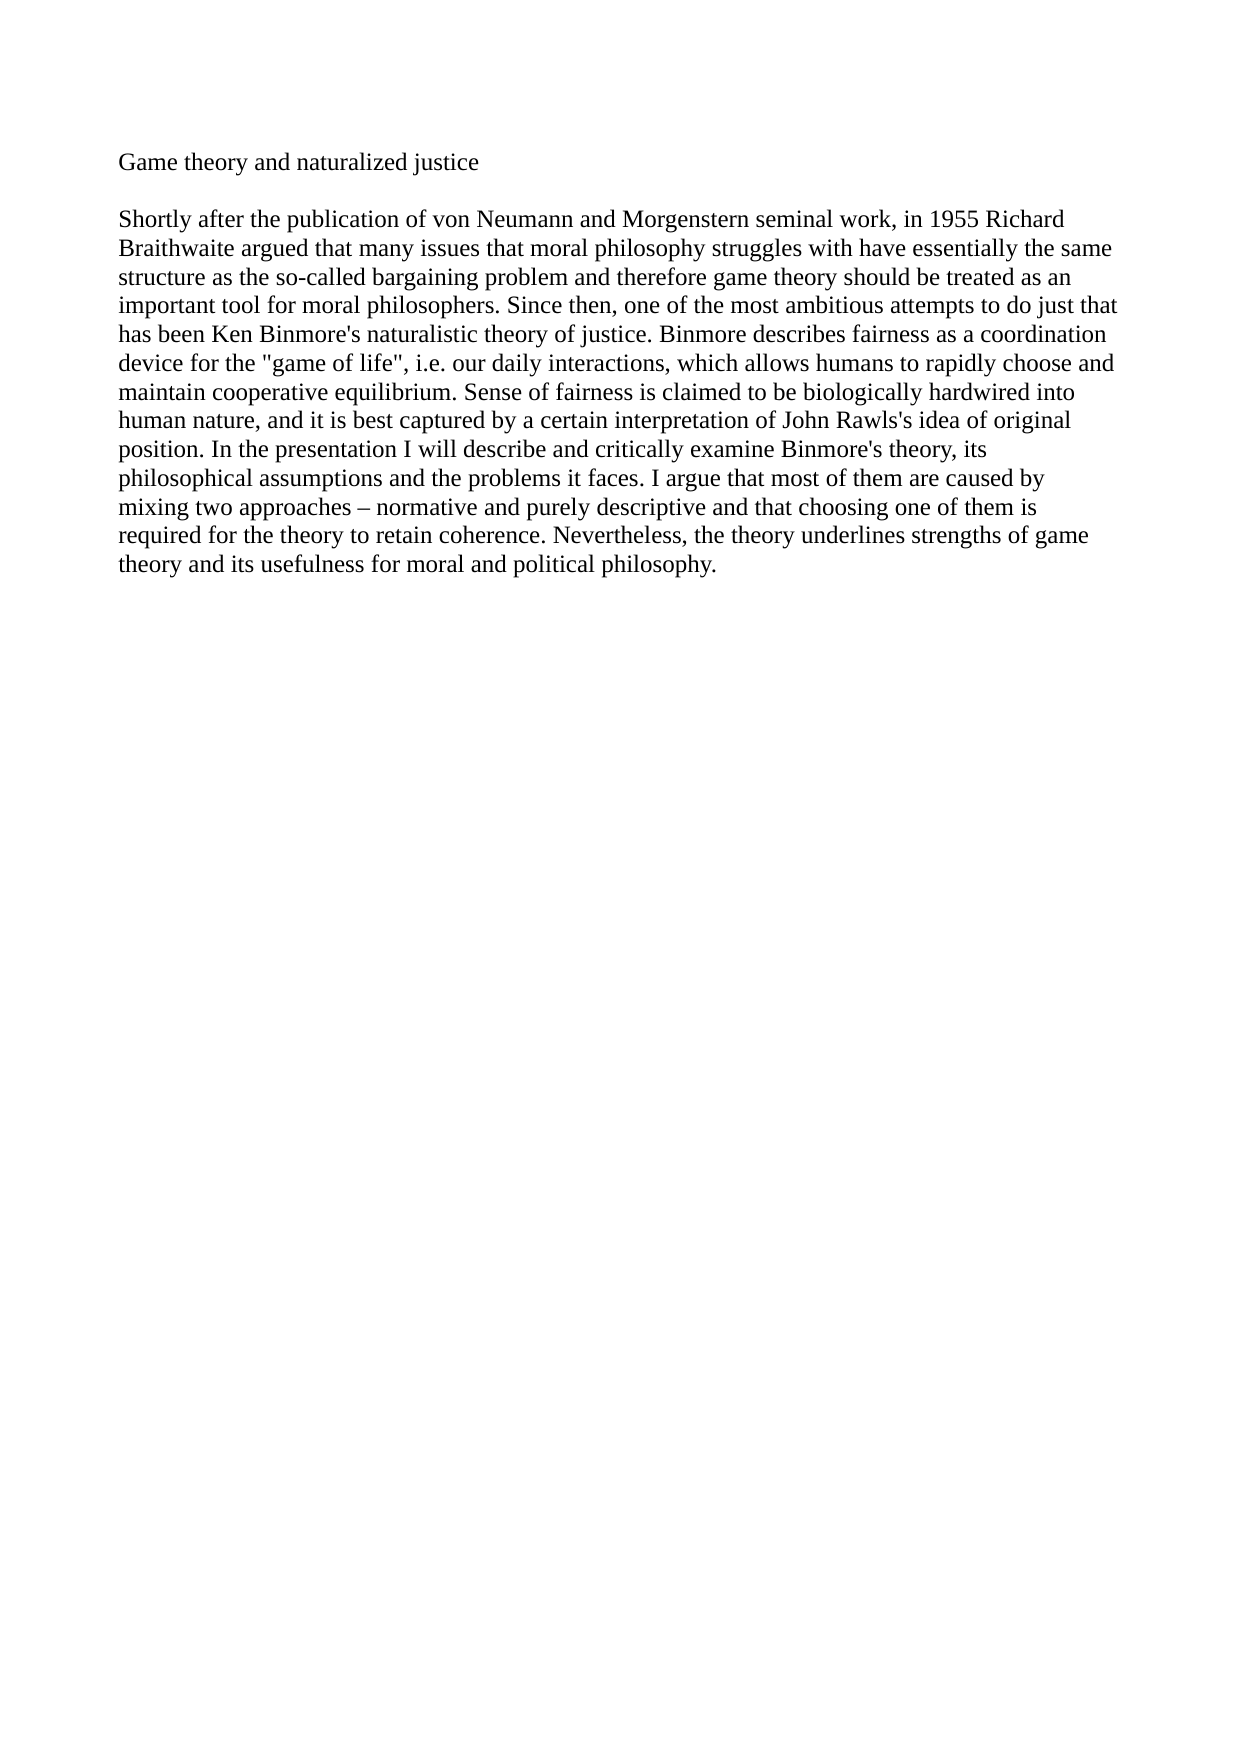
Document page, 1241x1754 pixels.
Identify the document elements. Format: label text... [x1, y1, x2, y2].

text Game theory and naturalized justice [118, 147, 1122, 176]
text Shortly after the publication of von Neumann and Morgenstern seminal work, in 1955 Richard Braithwaite argued that many issues that moral philosophy struggles with have essentially the same structure as the so-called bargaining problem and therefore game theory should be treated as an important tool for moral philosophers. Since then, one of the most ambitious attempts to do just that has been Ken Binmore's naturalistic theory of justice. Binmore describes fairness as a coordination device for the "game of life", i.e. our daily interactions, which allows humans to rapidly choose and maintain cooperative equilibrium. Sense of fairness is claimed to be biologically hardwired into human nature, and it is best captured by a certain interpretation of John Rawls's idea of original position. In the presentation I will describe and critically examine Binmore's theory, its philosophical assumptions and the problems it faces. I argue that most of them are caused by mixing two approaches – normative and purely descriptive and that choosing one of them is required for the theory to retain coherence. Nevertheless, the theory underlines strengths of game theory and its usefulness for moral and political philosophy. [118, 204, 1122, 578]
